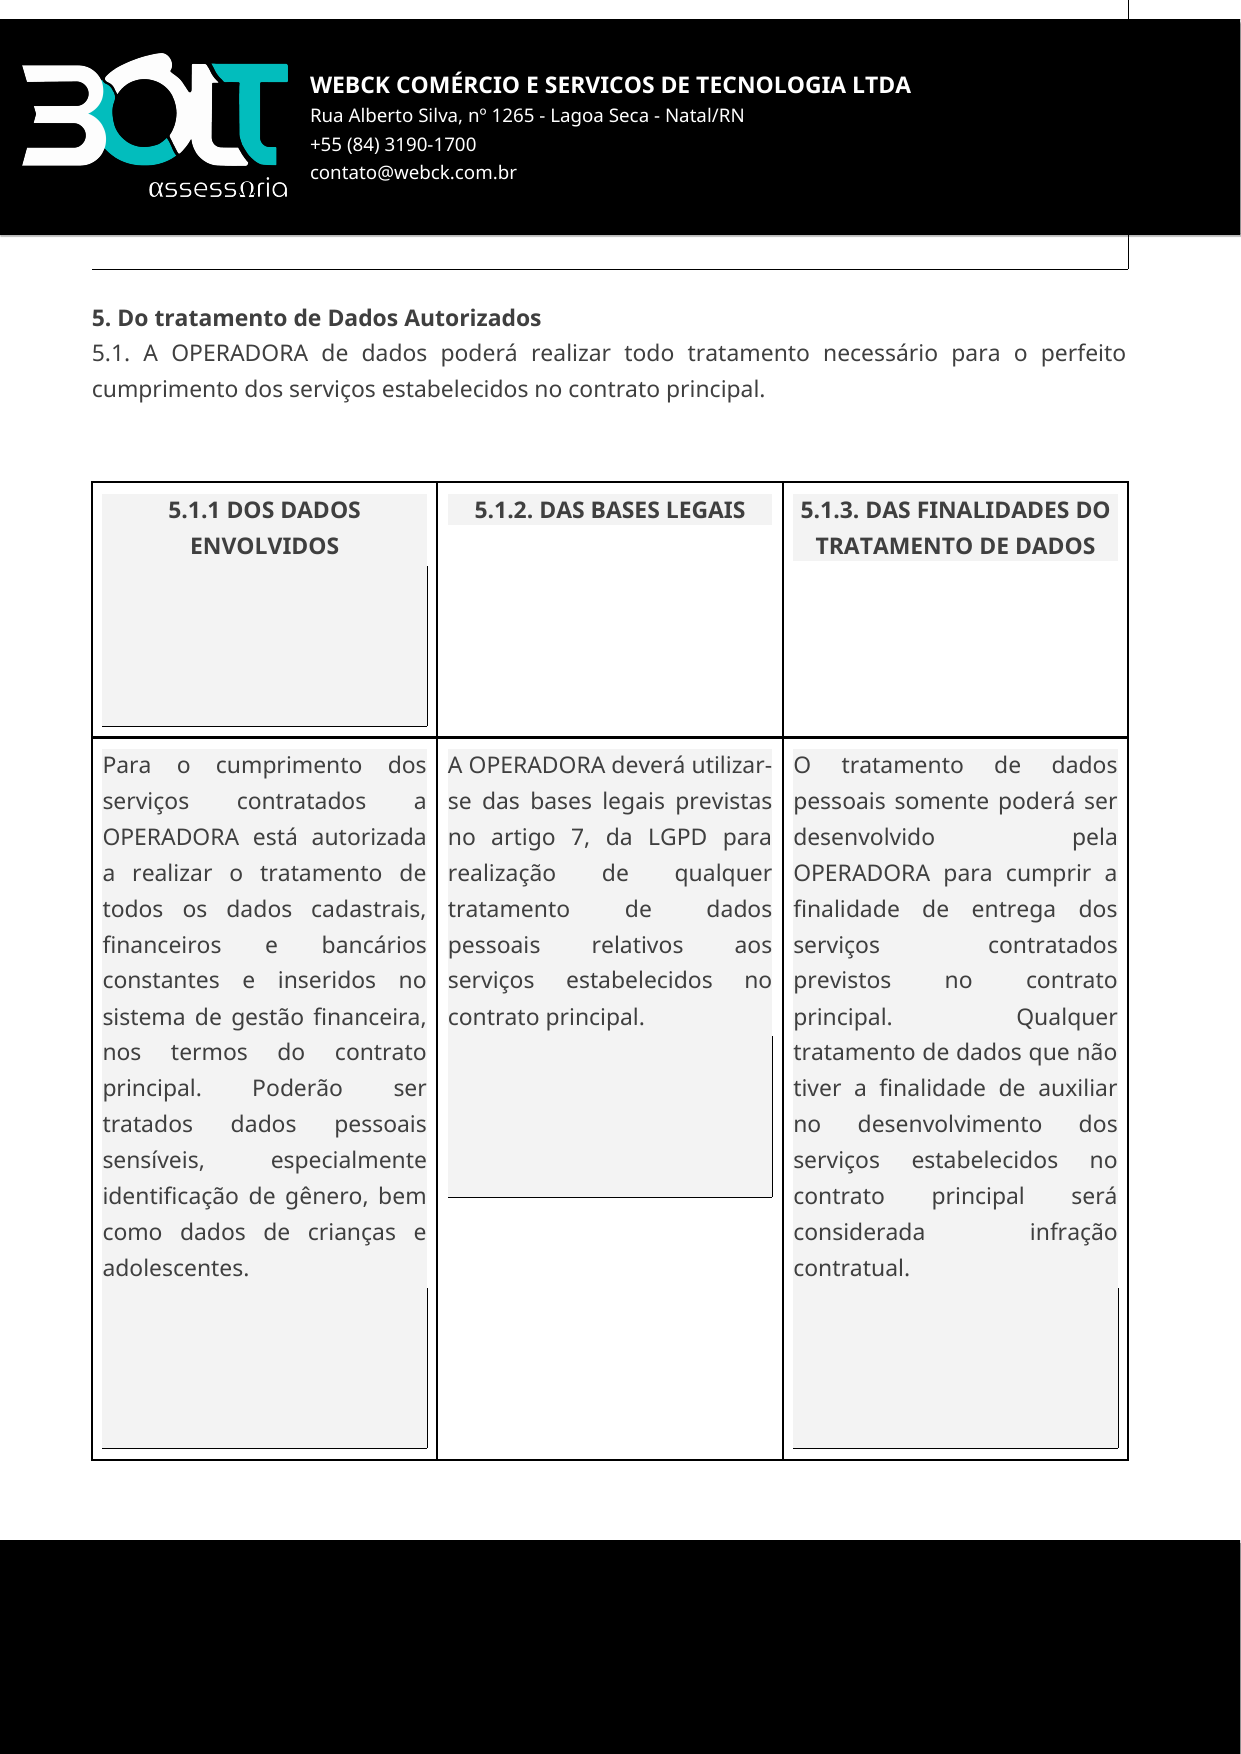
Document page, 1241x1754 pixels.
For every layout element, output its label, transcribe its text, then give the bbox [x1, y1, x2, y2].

table_header 5.1.2. DAS BASES LEGAIS [438, 483, 782, 736]
table_header 5.1.1 DOS DADOS ENVOLVIDOS [93, 483, 436, 736]
text 5. Do tratamento de Dados Autorizados [92, 301, 1128, 333]
text 5.1. A OPERADORA de dados poderá realizar todo tratamento necessário para o perfeito cumprimento dos serviços estabelecidos no contrato principal. [92, 337, 1128, 404]
table_cell A OPERADORA deverá utilizar-se das bases legais previstas no artigo 7, da LGPD para realização de qualquer tratamento de dados pessoais relativos aos serviços estabelecidos no contrato principal. [438, 739, 782, 1459]
table_cell Para o cumprimento dos serviços contratados a OPERADORA está autorizada a realizar o tratamento de todos os dados cadastrais, financeiros e bancários constantes e inseridos no sistema de gestão financeira, nos termos do contrato principal. Poderão ser tratados dados pessoais sensíveis, especialmente identificação de gênero, bem como dados de crianças e adolescentes. [93, 739, 436, 1459]
table_header 5.1.3. DAS FINALIDADES DO TRATAMENTO DE DADOS [784, 483, 1127, 736]
table_cell O tratamento de dados pessoais somente poderá ser desenvolvido pela OPERADORA para cumprir a finalidade de entrega dos serviços contratados previstos no contrato principal. Qualquer tratamento de dados que não tiver a finalidade de auxiliar no desenvolvimento dos serviços estabelecidos no contrato principal será considerada infração contratual. [784, 739, 1127, 1459]
